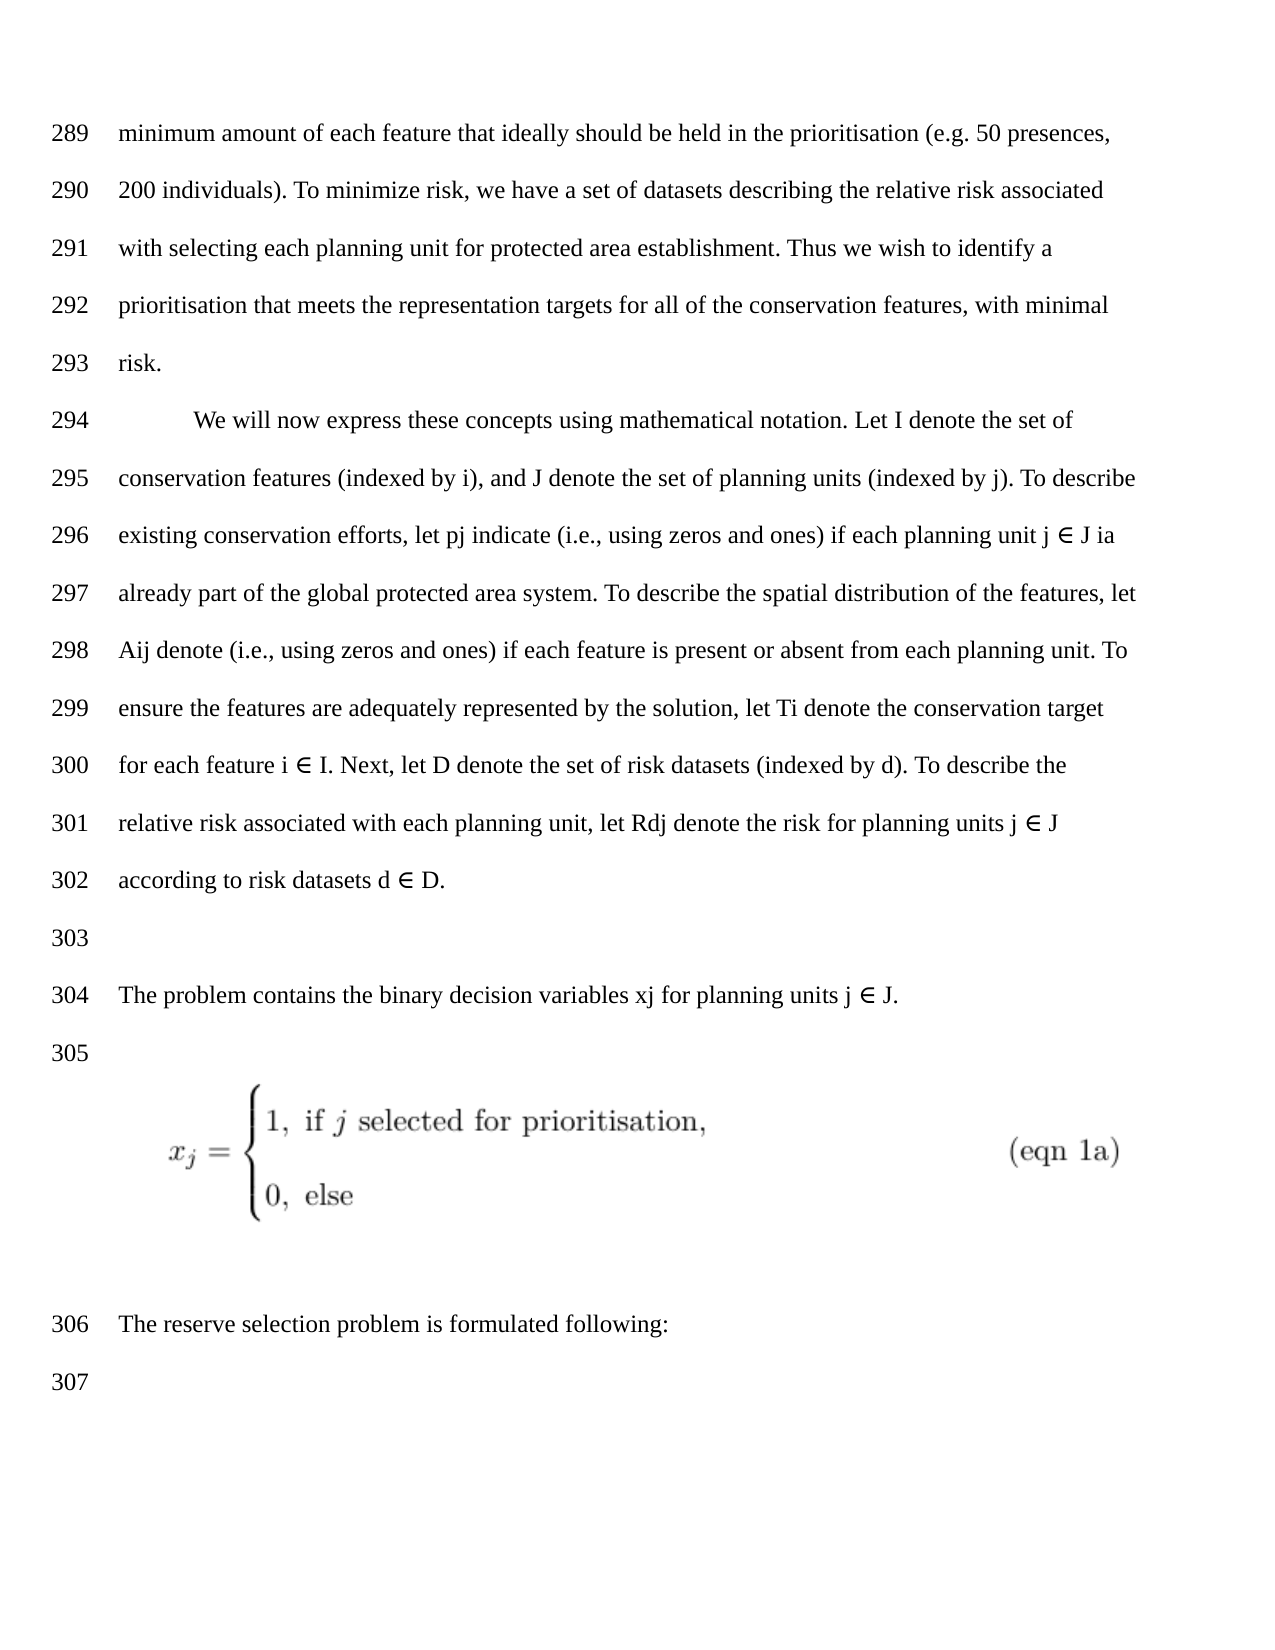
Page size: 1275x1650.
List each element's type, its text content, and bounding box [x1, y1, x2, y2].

text 200 individuals). To minimize risk, we have a set of datasets describing the relative risk associated [118, 176, 1157, 204]
text for each feature i ∈ I. Next, let D denote the set of risk datasets (indexed by d). To describe the [118, 751, 1157, 779]
text risk. [118, 348, 1157, 377]
text The reserve selection problem is formulated following: [118, 1281, 1157, 1338]
text minimum amount of each feature that ideally should be held in the prioritisation (e.g. 50 presences, [118, 118, 1157, 147]
text ensure the features are adequately represented by the solution, let Ti denote the conservation target [118, 693, 1157, 722]
picture [118, 1038, 1157, 1281]
text We will now express these concepts using mathematical notation. Let I denote the set of conservation features (indexed by i), and J denote the set of planning units (indexed by j). To describe existing conservation efforts, let pj indicate (i.e., using zeros and ones) if each planning unit j ∈ J ia already part of the global protected area system. To describe the spatial distribution of the features, let Aij denote (i.e., using zeros and ones) if each feature is present or absent from each planning unit. To [118, 406, 1157, 664]
text The problem contains the binary decision variables xj for planning units j ∈ J. [118, 981, 1157, 1009]
text according to risk datasets d ∈ D. [118, 866, 1157, 894]
text with selecting each planning unit for protected area establishment. Thus we wish to identify a [118, 233, 1157, 262]
text prioritisation that meets the representation targets for all of the conservation features, with minimal [118, 291, 1157, 319]
text relative risk associated with each planning unit, let Rdj denote the risk for planning units j ∈ J [118, 808, 1157, 837]
